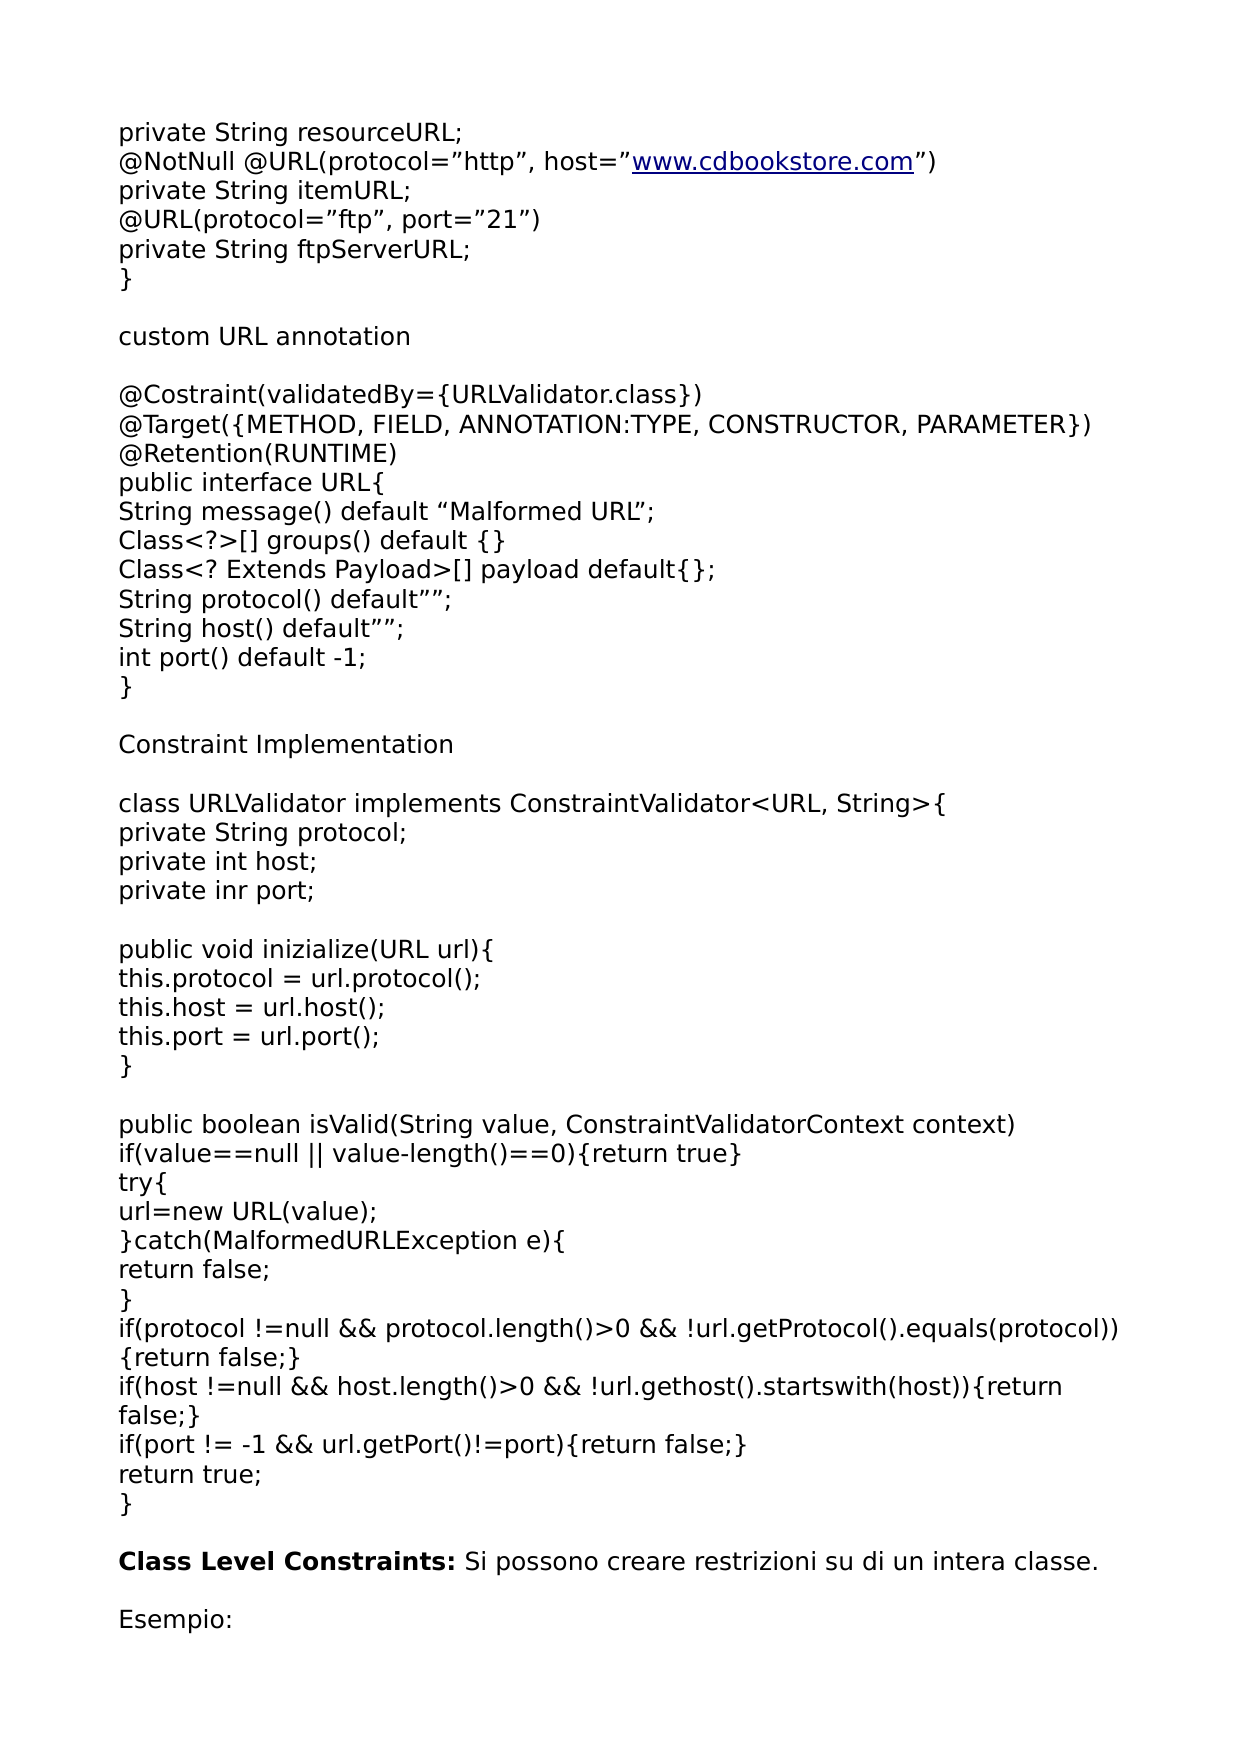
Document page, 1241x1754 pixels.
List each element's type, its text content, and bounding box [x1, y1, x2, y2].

text int port() default -1; [118, 643, 1122, 672]
text private int host; [118, 847, 1122, 876]
text this.port = url.port(); [118, 1022, 1122, 1051]
text Class<?>[] groups() default {} [118, 526, 1122, 556]
text String protocol() default””; [118, 585, 1122, 614]
text if(value==null || value-length()==0){return true} [118, 1139, 1122, 1168]
text Class<? Extends Payload>[] payload default{}; [118, 556, 1122, 585]
text String host() default””; [118, 614, 1122, 643]
text custom URL annotation [118, 322, 1122, 351]
text public interface URL{ [118, 468, 1122, 497]
text private String resourceURL; [118, 118, 1122, 147]
text try{ [118, 1168, 1122, 1197]
text } [118, 1285, 1122, 1314]
text }catch(MalformedURLException e){ [118, 1226, 1122, 1256]
text private String itemURL; [118, 176, 1122, 206]
text return false; [118, 1256, 1122, 1285]
text @Costraint(validatedBy={URLValidator.class}) [118, 381, 1122, 410]
text if(protocol !=null && protocol.length()>0 && !url.getProtocol().equals(protocol)){return false;} [118, 1314, 1122, 1372]
text private inr port; [118, 876, 1122, 906]
text public boolean isValid(String value, ConstraintValidatorContext context) [118, 1110, 1122, 1139]
text if(port != -1 && url.getPort()!=port){return false;} [118, 1431, 1122, 1460]
text return true; [118, 1460, 1122, 1489]
text public void inizialize(URL url){ [118, 935, 1122, 964]
text class URLValidator implements ConstraintValidator<URL, String>{ [118, 789, 1122, 818]
text } [118, 1489, 1122, 1518]
text Esempio: [118, 1606, 1122, 1635]
text } [118, 1051, 1122, 1081]
text private String ftpServerURL; [118, 235, 1122, 264]
text String message() default “Malformed URL”; [118, 497, 1122, 526]
text if(host !=null && host.length()>0 && !url.gethost().startswith(host)){return false;} [118, 1372, 1122, 1431]
text this.protocol = url.protocol(); [118, 964, 1122, 993]
text this.host = url.host(); [118, 993, 1122, 1022]
text @NotNull @URL(protocol=”http”, host=”www.cdbookstore.com”) [118, 147, 1122, 176]
text Class Level Constraints: Si possono creare restrizioni su di un intera classe. [118, 1547, 1122, 1576]
text @Retention(RUNTIME) [118, 439, 1122, 468]
text } [118, 672, 1122, 701]
text Constraint Implementation [118, 731, 1122, 760]
text @URL(protocol=”ftp”, port=”21”) [118, 206, 1122, 235]
text private String protocol; [118, 818, 1122, 847]
text @Target({METHOD, FIELD, ANNOTATION:TYPE, CONSTRUCTOR, PARAMETER}) [118, 410, 1122, 439]
text } [118, 264, 1122, 293]
text url=new URL(value); [118, 1197, 1122, 1226]
